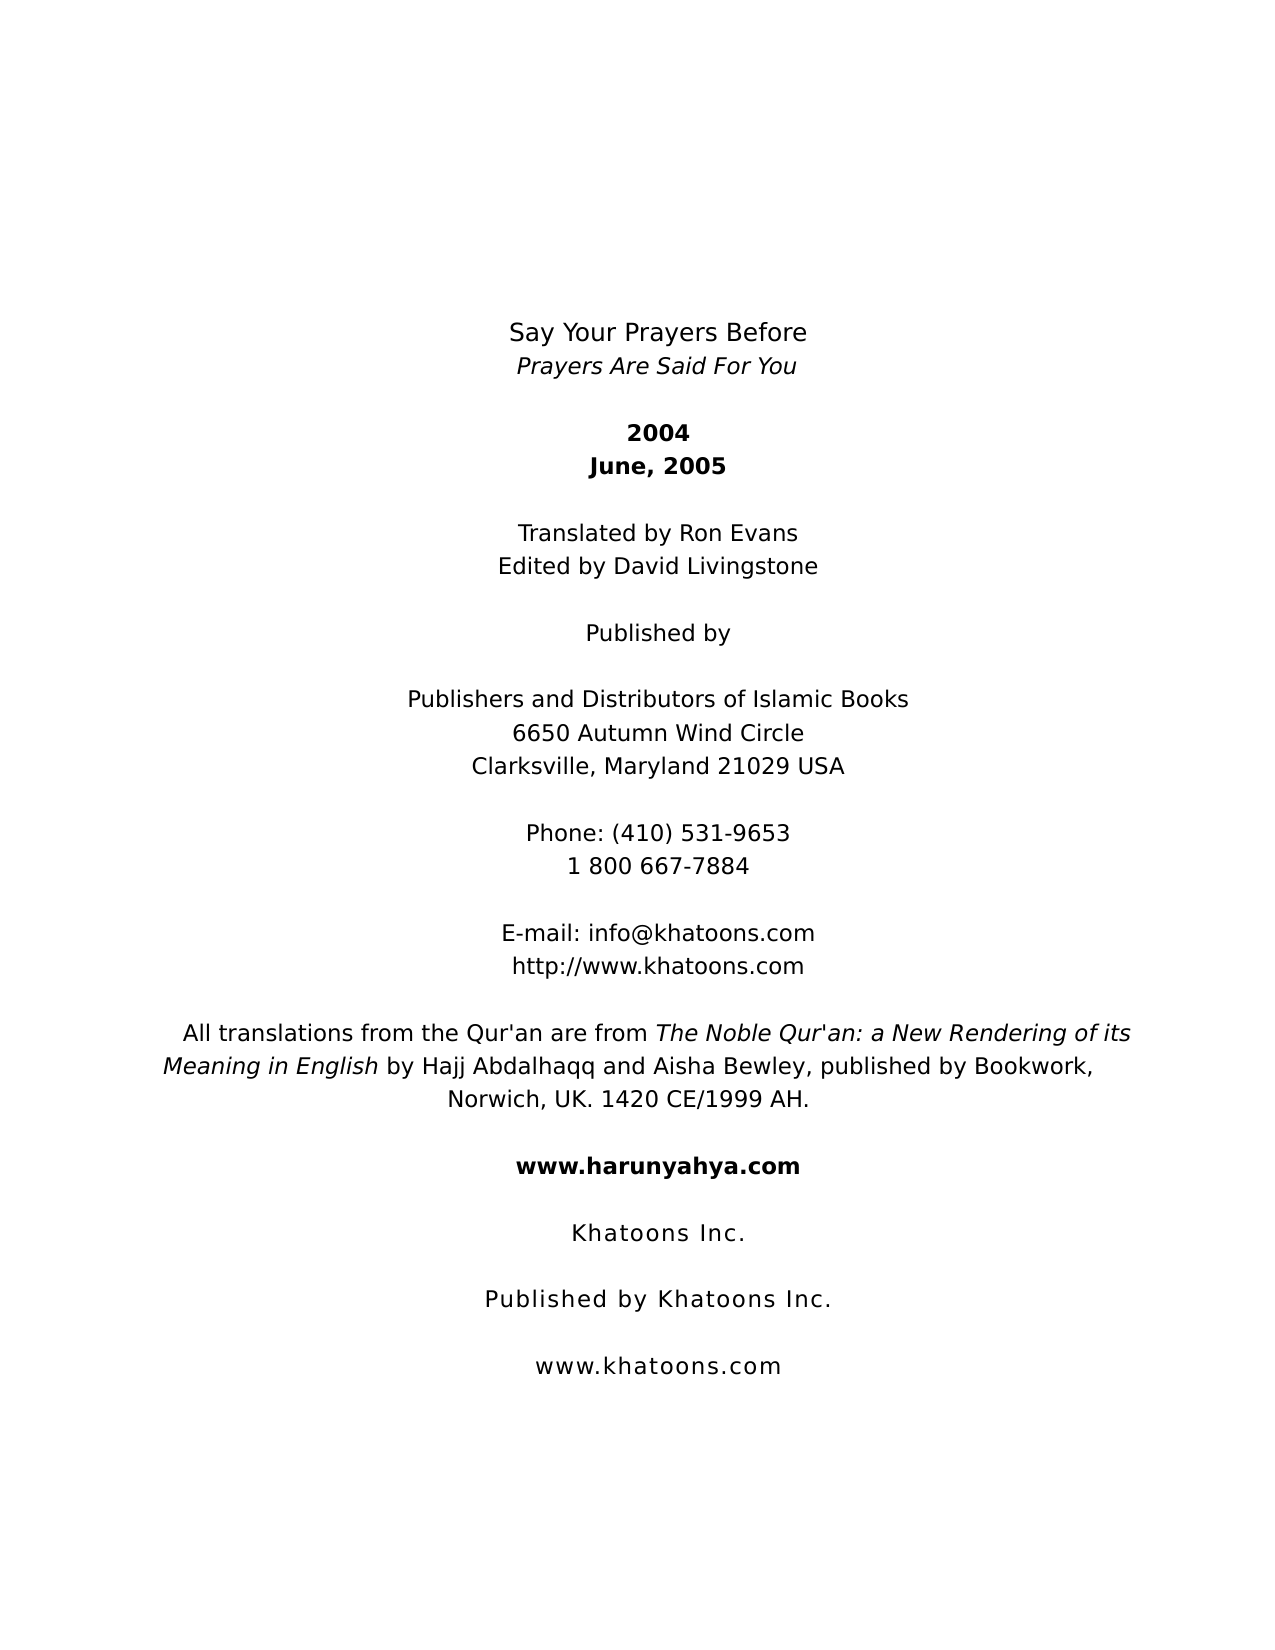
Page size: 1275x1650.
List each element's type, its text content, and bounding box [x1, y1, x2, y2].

text 2004 [112, 414, 1145, 448]
text Translated by Ron Evans [112, 514, 1145, 548]
text Clarksville, Maryland 21029 USA [112, 748, 1145, 781]
text Prayers Are Said For You [112, 348, 1145, 381]
text Edited by David Livingstone [112, 548, 1145, 581]
text Published by [112, 614, 1145, 648]
text www.harunyahya.com [112, 1148, 1145, 1181]
text http://www.khatoons.com [112, 948, 1145, 981]
text Published by Khatoons Inc. [112, 1281, 1145, 1314]
text Say Your Prayers Before [112, 314, 1145, 348]
text 6650 Autumn Wind Circle [112, 714, 1145, 748]
text Publishers and Distributors of Islamic Books [112, 681, 1145, 714]
text E-mail: info@khatoons.com [112, 914, 1145, 948]
text www.khatoons.com [112, 1348, 1145, 1381]
text Phone: (410) 531-9653 [112, 814, 1145, 848]
text All translations from the Qur'an are from The Noble Qur'an: a New Rendering of its Meaning in English by Hajj Abdalhaqq and Aisha Bewley, published by Bookwork, Norwich, UK. 1420 CE/1999 AH. [112, 1014, 1145, 1114]
text Khatoons Inc. [112, 1214, 1145, 1248]
text 1 800 667-7884 [112, 848, 1145, 881]
text June, 2005 [112, 448, 1145, 481]
